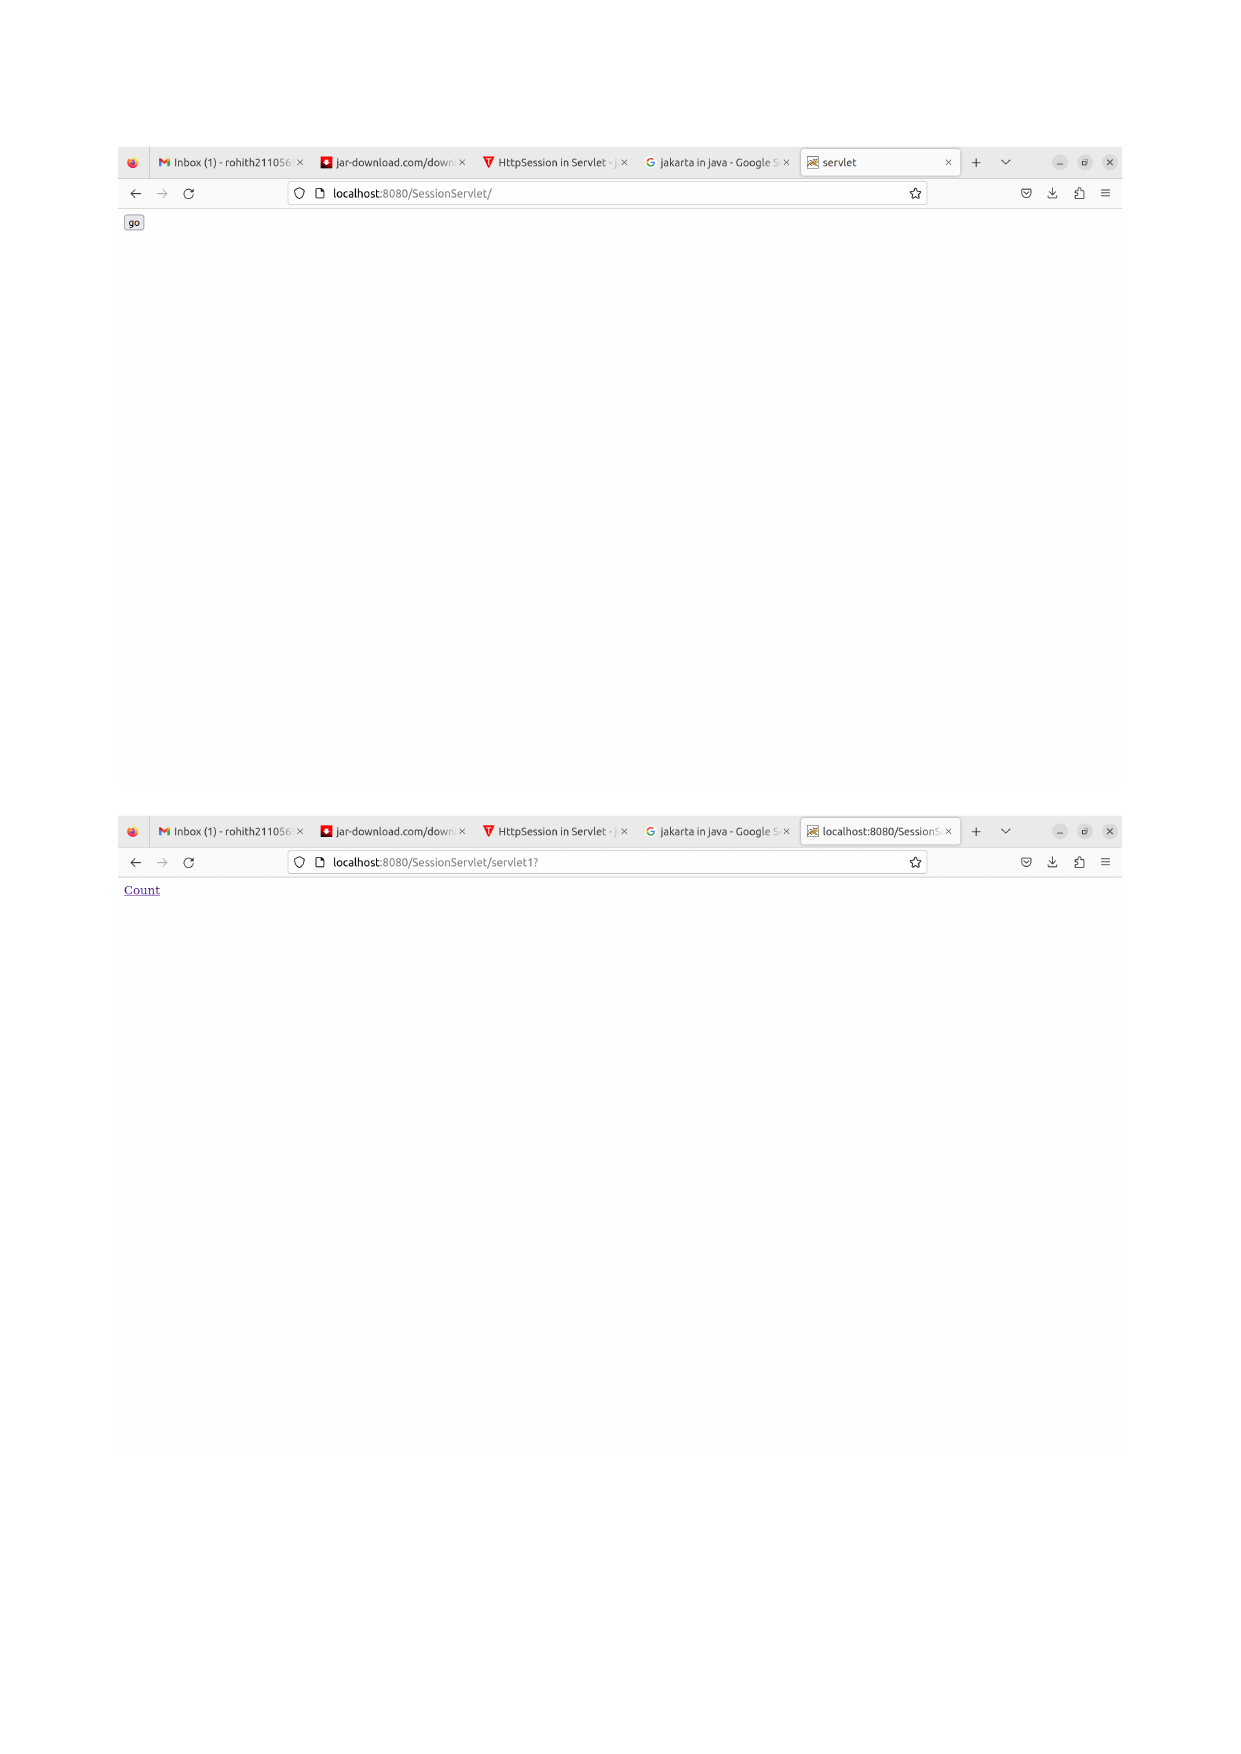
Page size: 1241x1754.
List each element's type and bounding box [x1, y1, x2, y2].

picture [118, 815, 1123, 1455]
picture [118, 146, 1123, 787]
